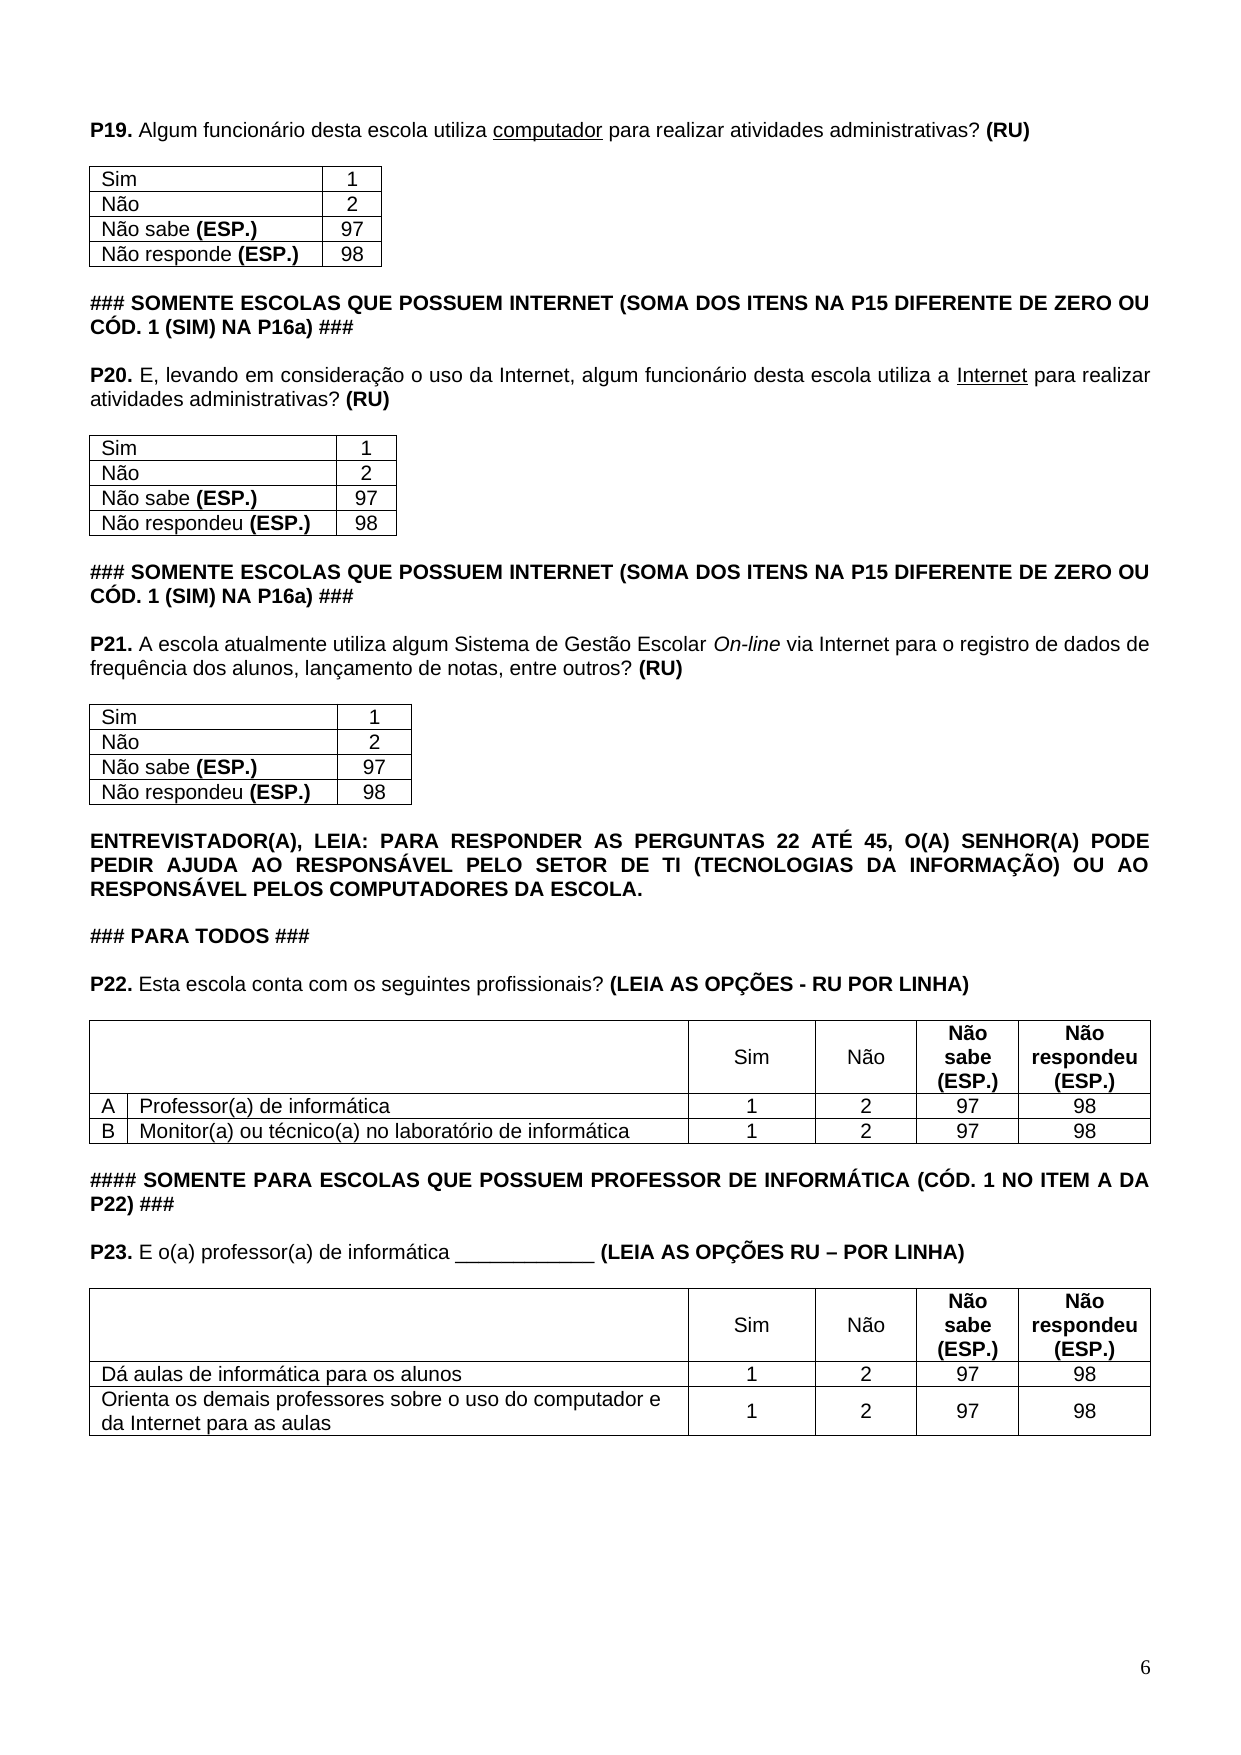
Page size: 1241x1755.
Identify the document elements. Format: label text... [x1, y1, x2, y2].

table_cell 2 [816, 1387, 916, 1435]
table_cell 98 [323, 242, 381, 266]
table_cell Monitor(a) ou técnico(a) no laboratório de informática [128, 1119, 688, 1143]
table_cell 97 [337, 486, 396, 510]
table_cell 2 [337, 461, 396, 485]
table_cell Não sabe (ESP.) [90, 755, 337, 778]
table_header Sim [90, 167, 322, 191]
table_header 1 [323, 167, 381, 191]
text ENTREVISTADOR(A), LEIA: PARA RESPONDER AS PERGUNTAS 22 ATÉ 45, O(A) SENHOR(A) PODE PEDIR AJUDA AO RESPONSÁVEL PELO SETOR DE TI (TECNOLOGIAS DA INFORMAÇÃO) OU AO RESPONSÁVEL PELOS COMPUTADORES DA ESCOLA. [90, 828, 1151, 900]
text P21. A escola atualmente utiliza algum Sistema de Gestão Escolar On-line via Internet para o registro de dados de frequência dos alunos, lançamento de notas, entre outros? (RU) [90, 632, 1151, 679]
table_cell 98 [1019, 1119, 1150, 1143]
table_header Sim [90, 705, 337, 728]
table_header Não sabe (ESP.) [917, 1021, 1018, 1093]
text P19. Algum funcionário desta escola utiliza computador para realizar atividades administrativas? (RU) [90, 118, 1151, 142]
table_header Não [816, 1289, 916, 1361]
table_header [90, 1289, 688, 1361]
table_cell Não sabe (ESP.) [90, 486, 336, 510]
table_cell 1 [689, 1362, 815, 1386]
table_cell 98 [337, 511, 396, 535]
table_cell 97 [338, 755, 411, 778]
table_cell 2 [338, 730, 411, 753]
table_header Não [816, 1021, 916, 1093]
table_cell 1 [689, 1119, 815, 1143]
text ### PARA TODOS ### [90, 924, 1151, 948]
table_header Não respondeu (ESP.) [1019, 1021, 1150, 1093]
text P20. E, levando em consideração o uso da Internet, algum funcionário desta escola utiliza a Internet para realizar atividades administrativas? (RU) [90, 363, 1151, 411]
table_header Sim [689, 1289, 815, 1361]
table_header Não respondeu (ESP.) [1019, 1289, 1150, 1361]
table_cell 97 [323, 217, 381, 241]
table_cell 98 [1019, 1094, 1150, 1118]
text ### SOMENTE ESCOLAS QUE POSSUEM INTERNET (SOMA DOS ITENS NA P15 DIFERENTE DE ZERO OU CÓD. 1 (SIM) NA P16a) ### [90, 291, 1151, 339]
table_cell 1 [689, 1094, 815, 1118]
table_cell Não sabe (ESP.) [90, 217, 322, 241]
table_header Sim [689, 1021, 815, 1093]
table_cell 97 [917, 1094, 1018, 1118]
table_header 1 [337, 436, 396, 460]
table_header Sim [90, 436, 336, 460]
table_header Não sabe (ESP.) [917, 1289, 1018, 1361]
table_cell 2 [816, 1119, 916, 1143]
text P22. Esta escola conta com os seguintes profissionais? (LEIA AS OPÇÕES - RU POR LINHA) [90, 972, 1151, 996]
table_cell Dá aulas de informática para os alunos [90, 1362, 688, 1386]
table_cell 2 [816, 1362, 916, 1386]
table_cell A [90, 1094, 127, 1118]
table_header [90, 1021, 688, 1093]
table_cell 97 [917, 1362, 1018, 1386]
table_cell 98 [1019, 1387, 1150, 1435]
text P23. E o(a) professor(a) de informática ____________ (LEIA AS OPÇÕES RU – POR LINHA) [90, 1240, 1151, 1264]
table_cell Não respondeu (ESP.) [90, 511, 336, 535]
text ### SOMENTE ESCOLAS QUE POSSUEM INTERNET (SOMA DOS ITENS NA P15 DIFERENTE DE ZERO OU CÓD. 1 (SIM) NA P16a) ### [90, 560, 1151, 608]
table_cell Não [90, 461, 336, 485]
text #### SOMENTE PARA ESCOLAS QUE POSSUEM PROFESSOR DE INFORMÁTICA (CÓD. 1 NO ITEM A DA P22) ### [90, 1168, 1151, 1216]
table_cell Não respondeu (ESP.) [90, 780, 337, 803]
table_cell 97 [917, 1387, 1018, 1435]
table_cell Orienta os demais professores sobre o uso do computador e da Internet para as aulas [90, 1387, 688, 1435]
table_cell 97 [917, 1119, 1018, 1143]
table_cell 1 [689, 1387, 815, 1435]
table_cell Professor(a) de informática [128, 1094, 688, 1118]
table_cell Não [90, 192, 322, 216]
table_header 1 [338, 705, 411, 728]
table_cell 98 [338, 780, 411, 803]
table_cell Não [90, 730, 337, 753]
table_cell 98 [1019, 1362, 1150, 1386]
table_cell B [90, 1119, 127, 1143]
table_cell 2 [323, 192, 381, 216]
table_cell 2 [816, 1094, 916, 1118]
table_cell Não responde (ESP.) [90, 242, 322, 266]
